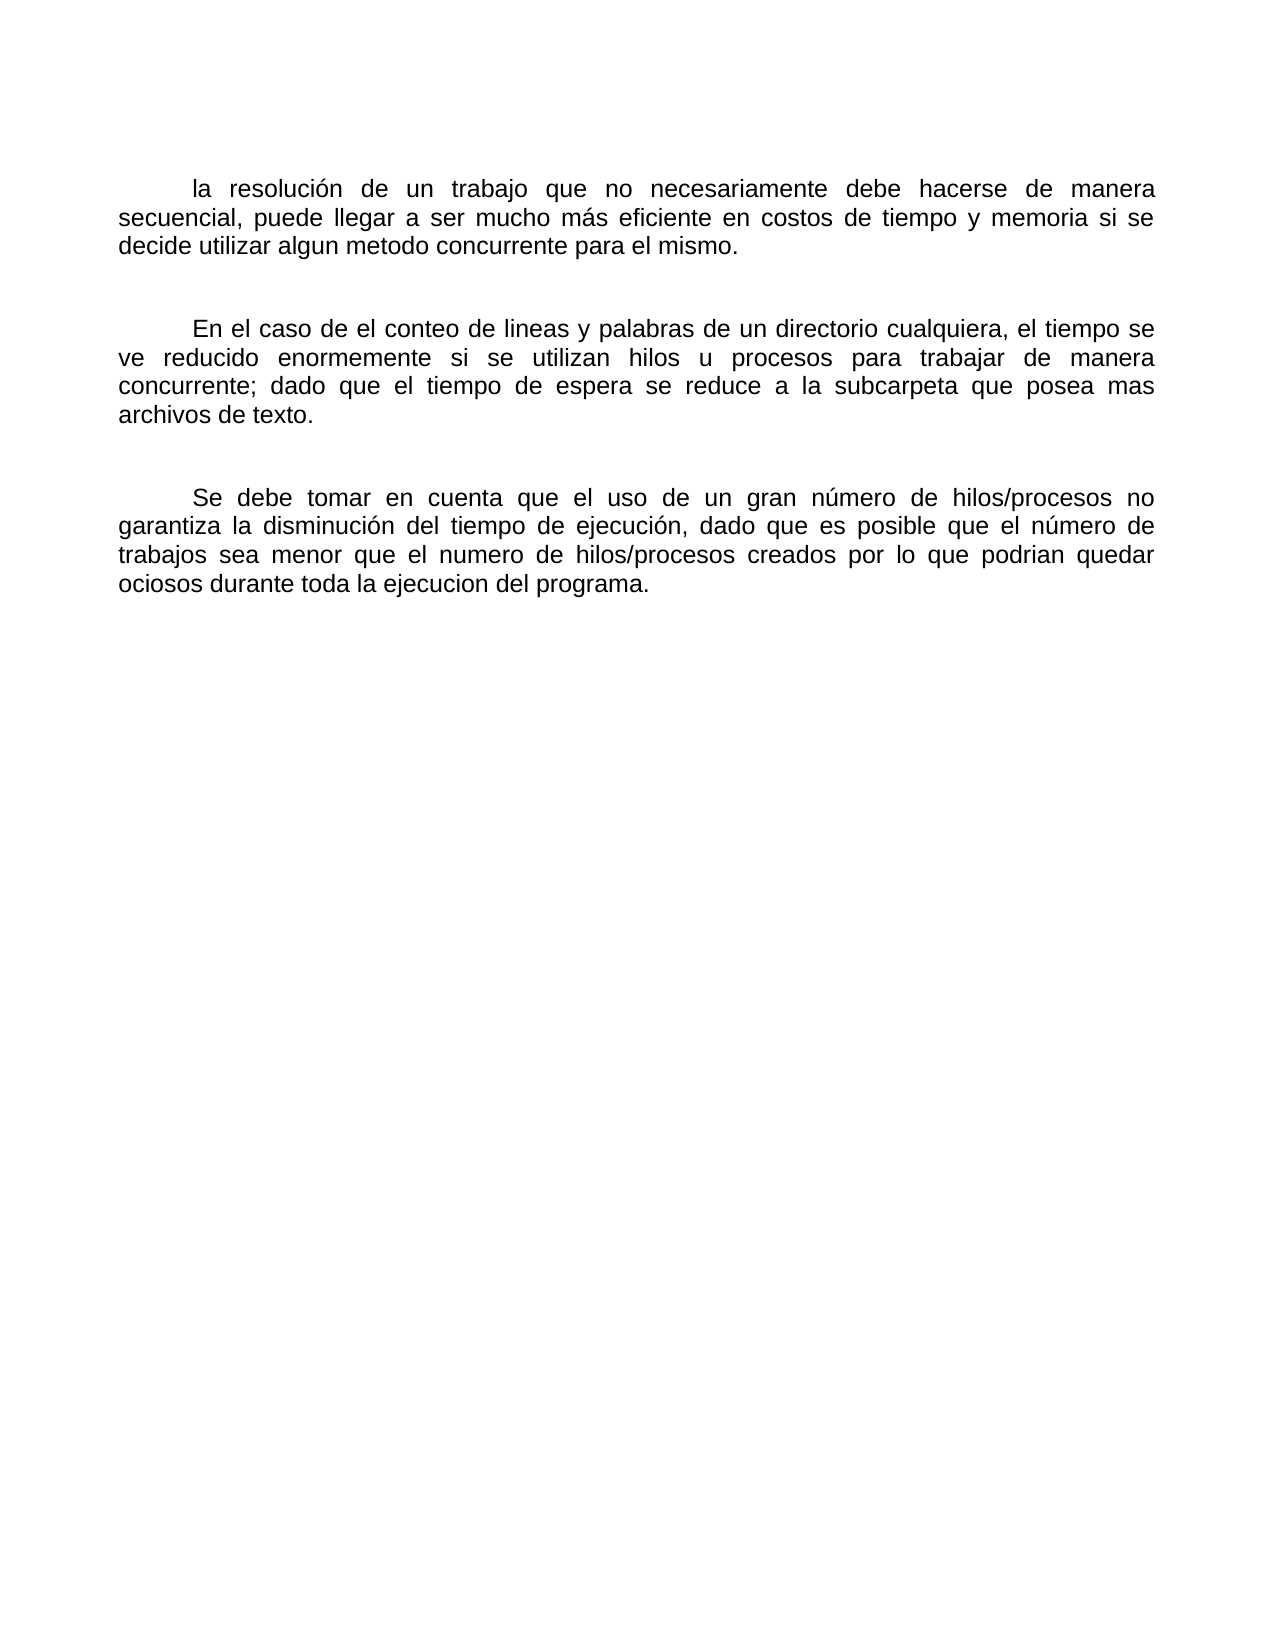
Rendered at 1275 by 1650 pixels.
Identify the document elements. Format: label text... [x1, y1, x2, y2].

text la resolución de un trabajo que no necesariamente debe hacerse de manera secuencial, puede llegar a ser mucho más eficiente en costos de tiempo y memoria si se decide utilizar algun metodo concurrente para el mismo. [118, 174, 1157, 260]
text Se debe tomar en cuenta que el uso de un gran número de hilos/procesos no garantiza la disminución del tiempo de ejecución, dado que es posible que el número de trabajos sea menor que el numero de hilos/procesos creados por lo que podrian quedar ociosos durante toda la ejecucion del programa. [118, 482, 1157, 597]
text En el caso de el conteo de lineas y palabras de un directorio cualquiera, el tiempo se ve reducido enormemente si se utilizan hilos u procesos para trabajar de manera concurrente; dado que el tiempo de espera se reduce a la subcarpeta que posea mas archivos de texto. [118, 314, 1157, 429]
